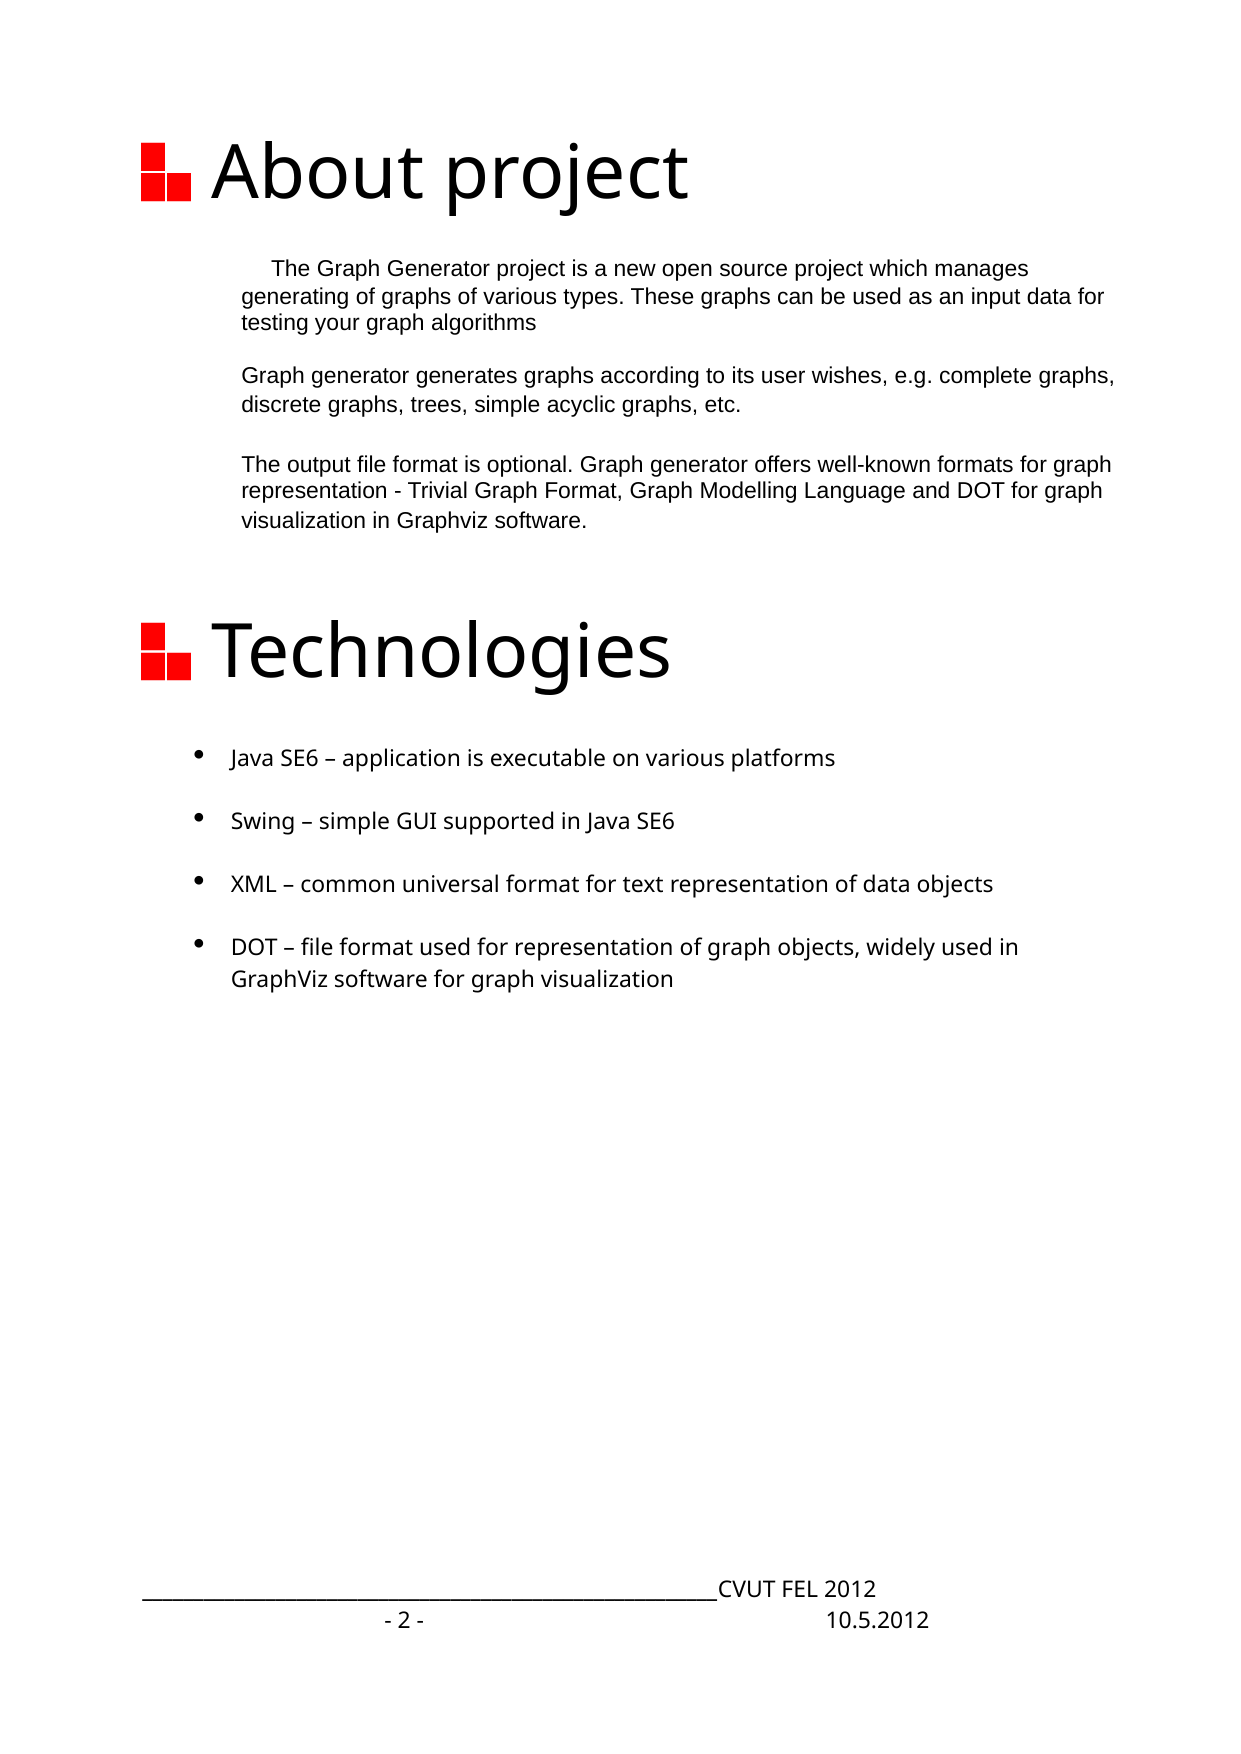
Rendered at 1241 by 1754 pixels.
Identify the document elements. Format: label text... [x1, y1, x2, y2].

text Technologies [118, 597, 1122, 699]
list Java SE6 – application is executable on various platforms [193, 742, 1122, 805]
picture [140, 621, 192, 681]
list DOT – file format used for representation of graph objects, widely used in GraphViz software for graph visualization [193, 931, 1122, 994]
picture [140, 142, 192, 202]
list Graph generator generates graphs according to its user wishes, e.g. complete graphs, discrete graphs, trees, simple acyclic graphs, etc. [203, 362, 1122, 419]
list XML – common universal format for text representation of data objects [193, 868, 1122, 931]
list The Graph Generator project is a new open source project which manages generating of graphs of various types. These graphs can be used as an input data for testing your graph algorithms [203, 252, 1122, 336]
list The output file format is optional. Graph generator offers well-known formats for graph representation - Trivial Graph Format, Graph Modelling Language and DOT for graph visualization in Graphviz software. [203, 451, 1122, 535]
list Swing – simple GUI supported in Java SE6 [193, 805, 1122, 868]
text About project [118, 118, 1122, 220]
